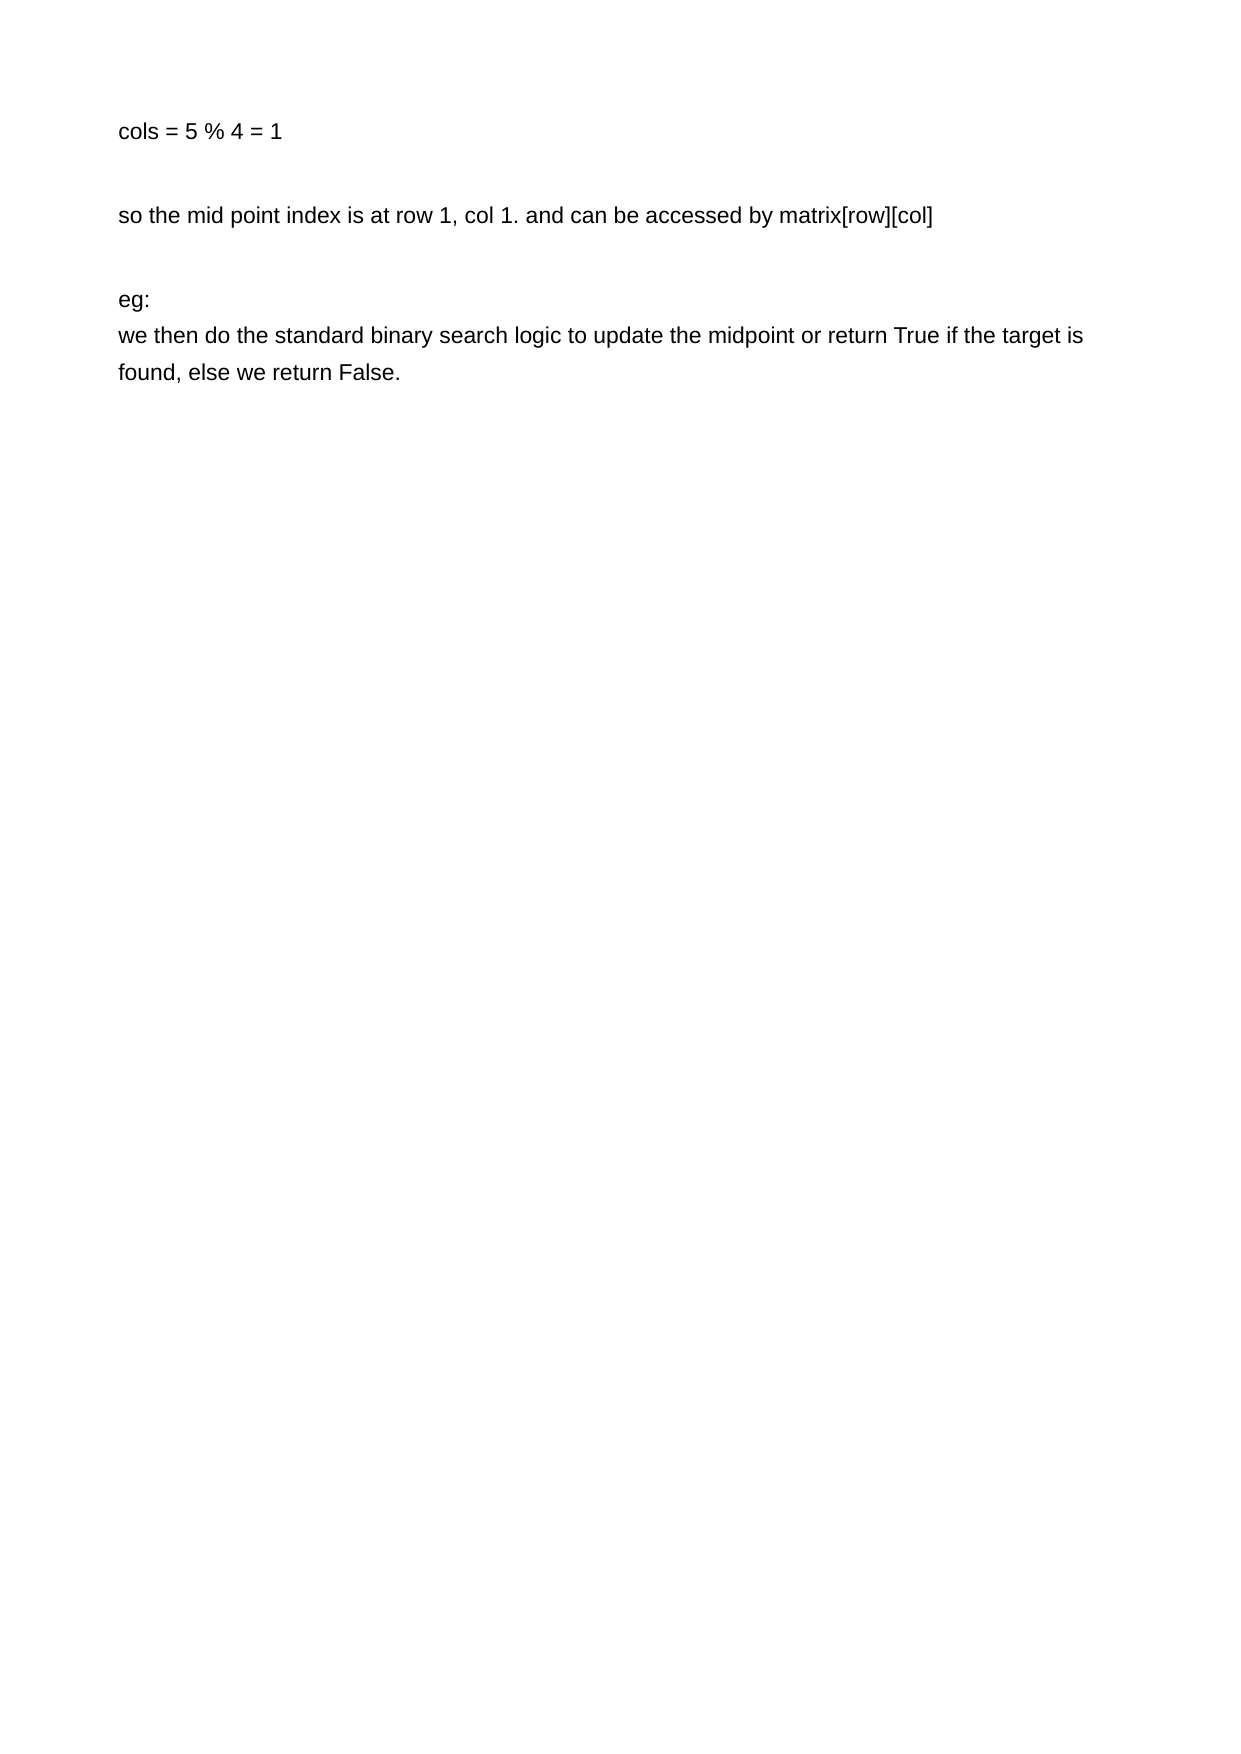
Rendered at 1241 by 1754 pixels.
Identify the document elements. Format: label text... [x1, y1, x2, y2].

text so the mid point index is at row 1, col 1. and can be accessed by matrix[row][col] [118, 202, 1122, 228]
text cols = 5 % 4 = 1 [118, 118, 1122, 144]
text we then do the standard binary search logic to update the midpoint or return True if the target is found, else we return False. [118, 322, 1122, 385]
text eg: [118, 286, 1122, 312]
